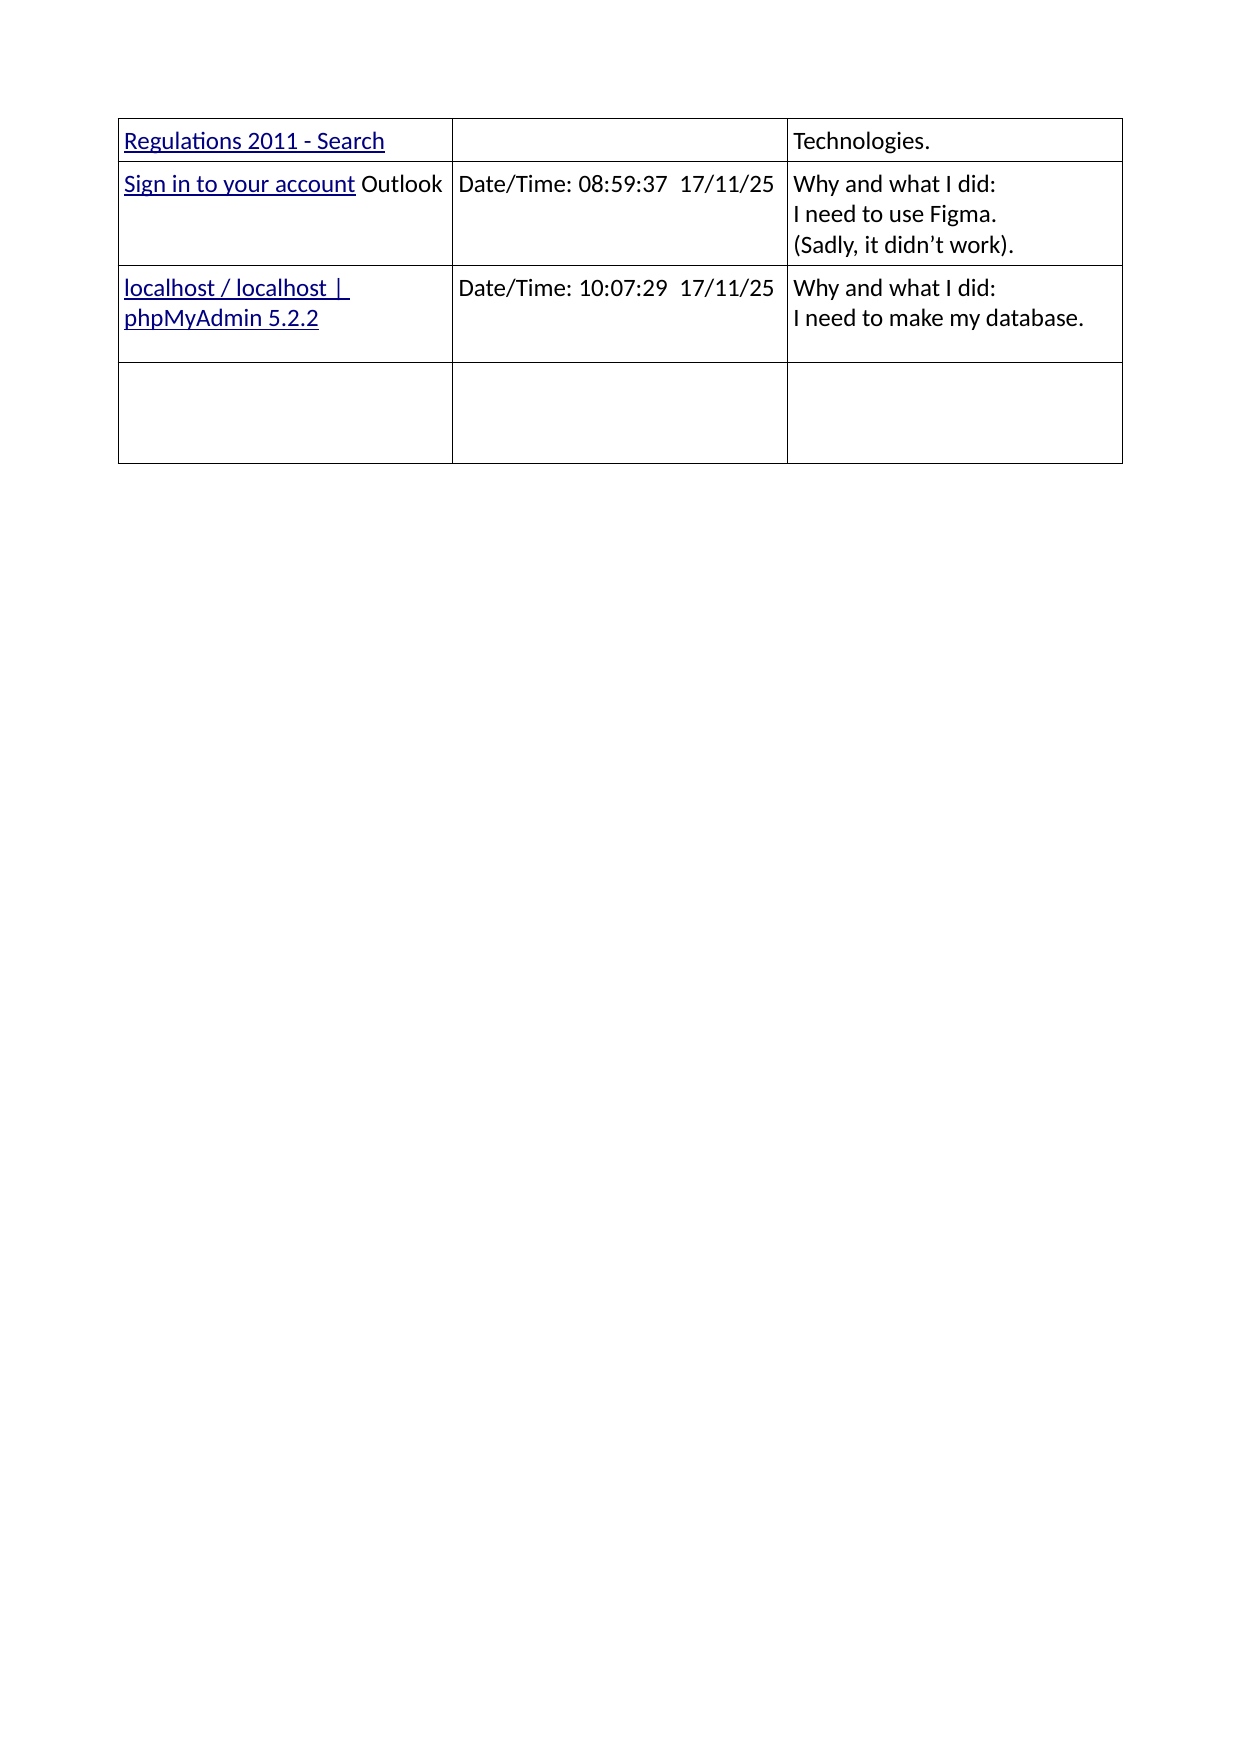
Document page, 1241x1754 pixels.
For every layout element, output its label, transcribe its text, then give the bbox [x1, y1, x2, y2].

table_cell Date/Time: 08:59:37 17/11/25 [453, 162, 787, 265]
table_cell Why and what I did: I need to use Figma. (Sadly, it didn’t work). [788, 162, 1122, 265]
table_cell Date/Time: 10:07:29 17/11/25 [453, 266, 787, 362]
table_cell Regulations 2011 - Search [119, 119, 452, 161]
table_cell [788, 363, 1122, 463]
table_cell [453, 363, 787, 463]
table_cell Technologies. [788, 119, 1122, 161]
table_cell Sign in to your account Outlook [119, 162, 452, 265]
table_cell [119, 363, 452, 463]
table_cell localhost / localhost | phpMyAdmin 5.2.2 [119, 266, 452, 362]
table_cell Why and what I did: I need to make my database. [788, 266, 1122, 362]
table_cell [453, 119, 787, 161]
